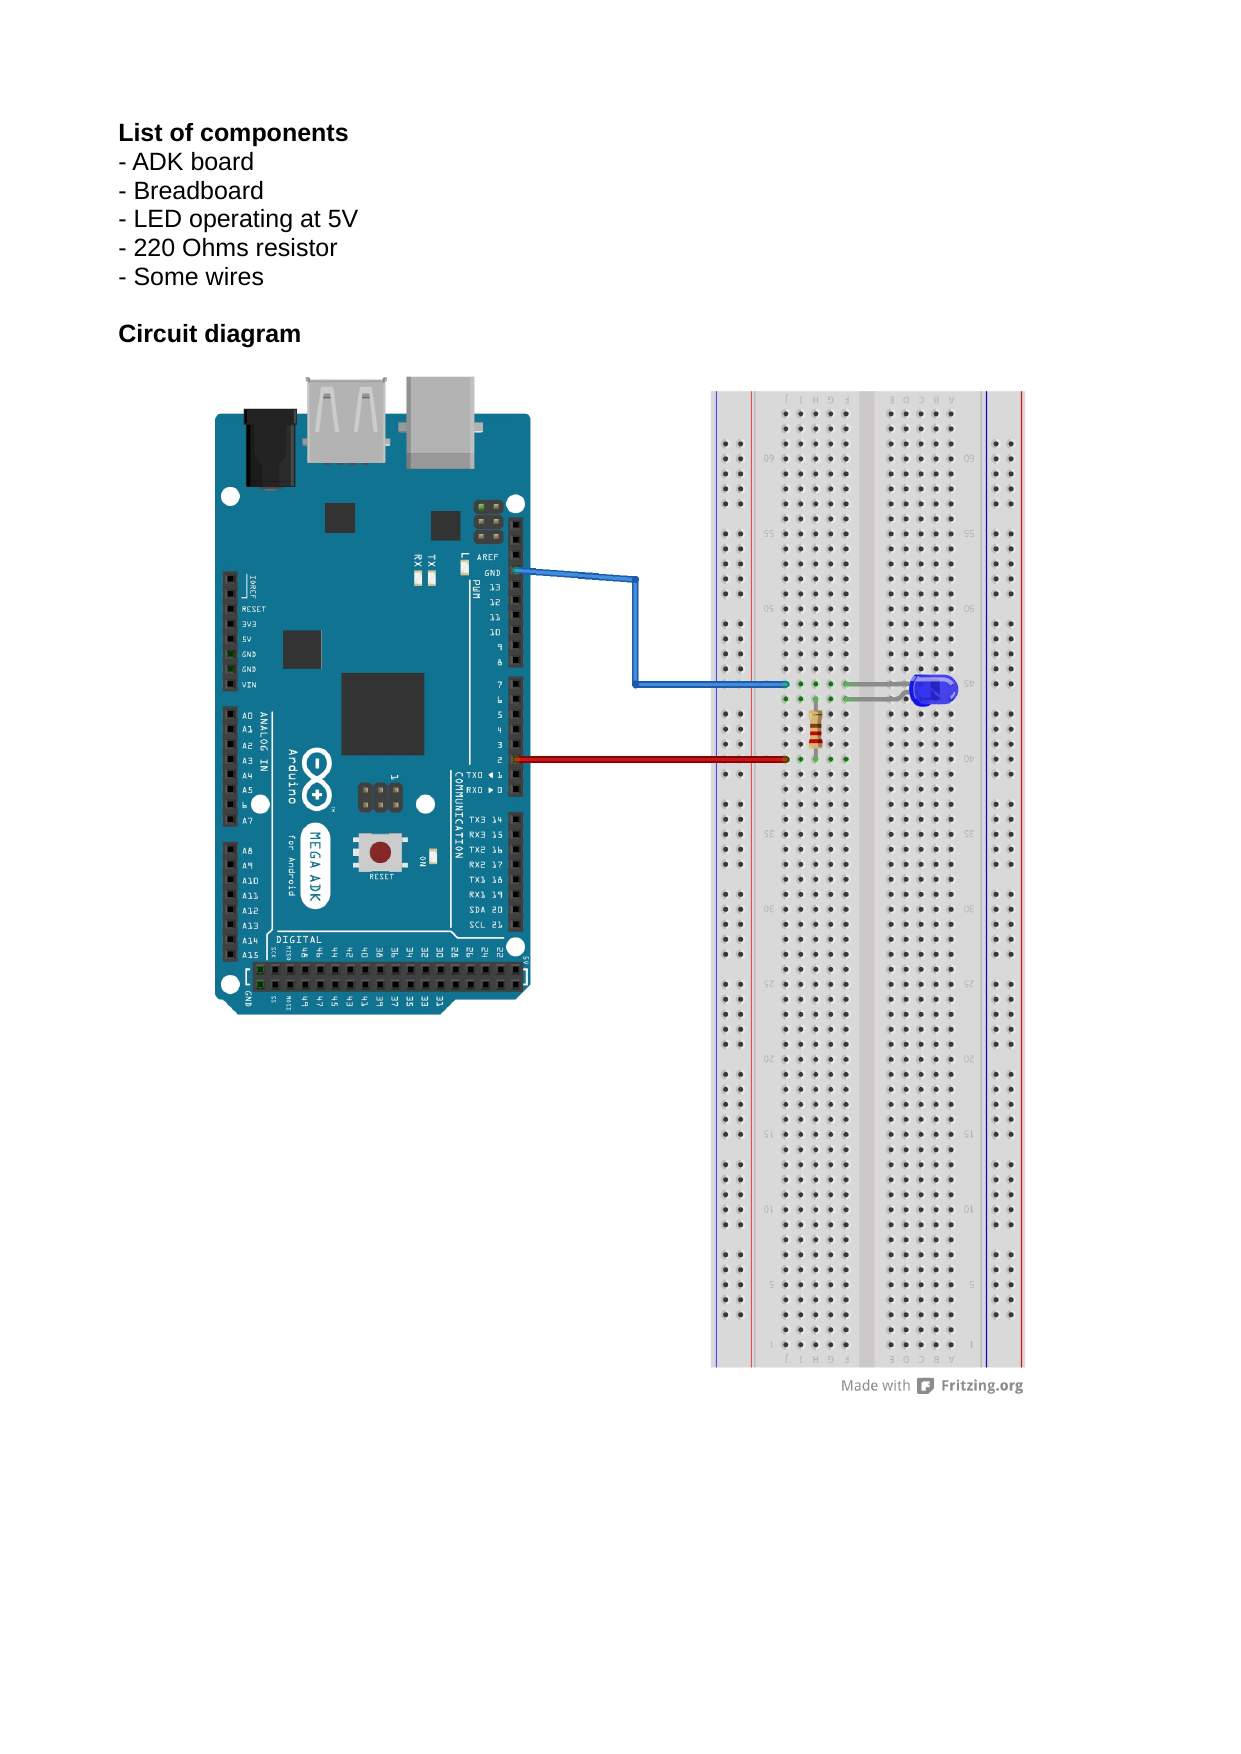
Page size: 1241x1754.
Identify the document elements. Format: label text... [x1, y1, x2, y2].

text - 220 Ohms resistor [118, 233, 1122, 262]
text - Breadboard [118, 176, 1122, 204]
text - LED operating at 5V [118, 204, 1122, 233]
text List of components [118, 118, 1122, 147]
text - Some wires [118, 262, 1122, 291]
text Circuit diagram [118, 319, 1122, 348]
text - ADK board [118, 147, 1122, 176]
